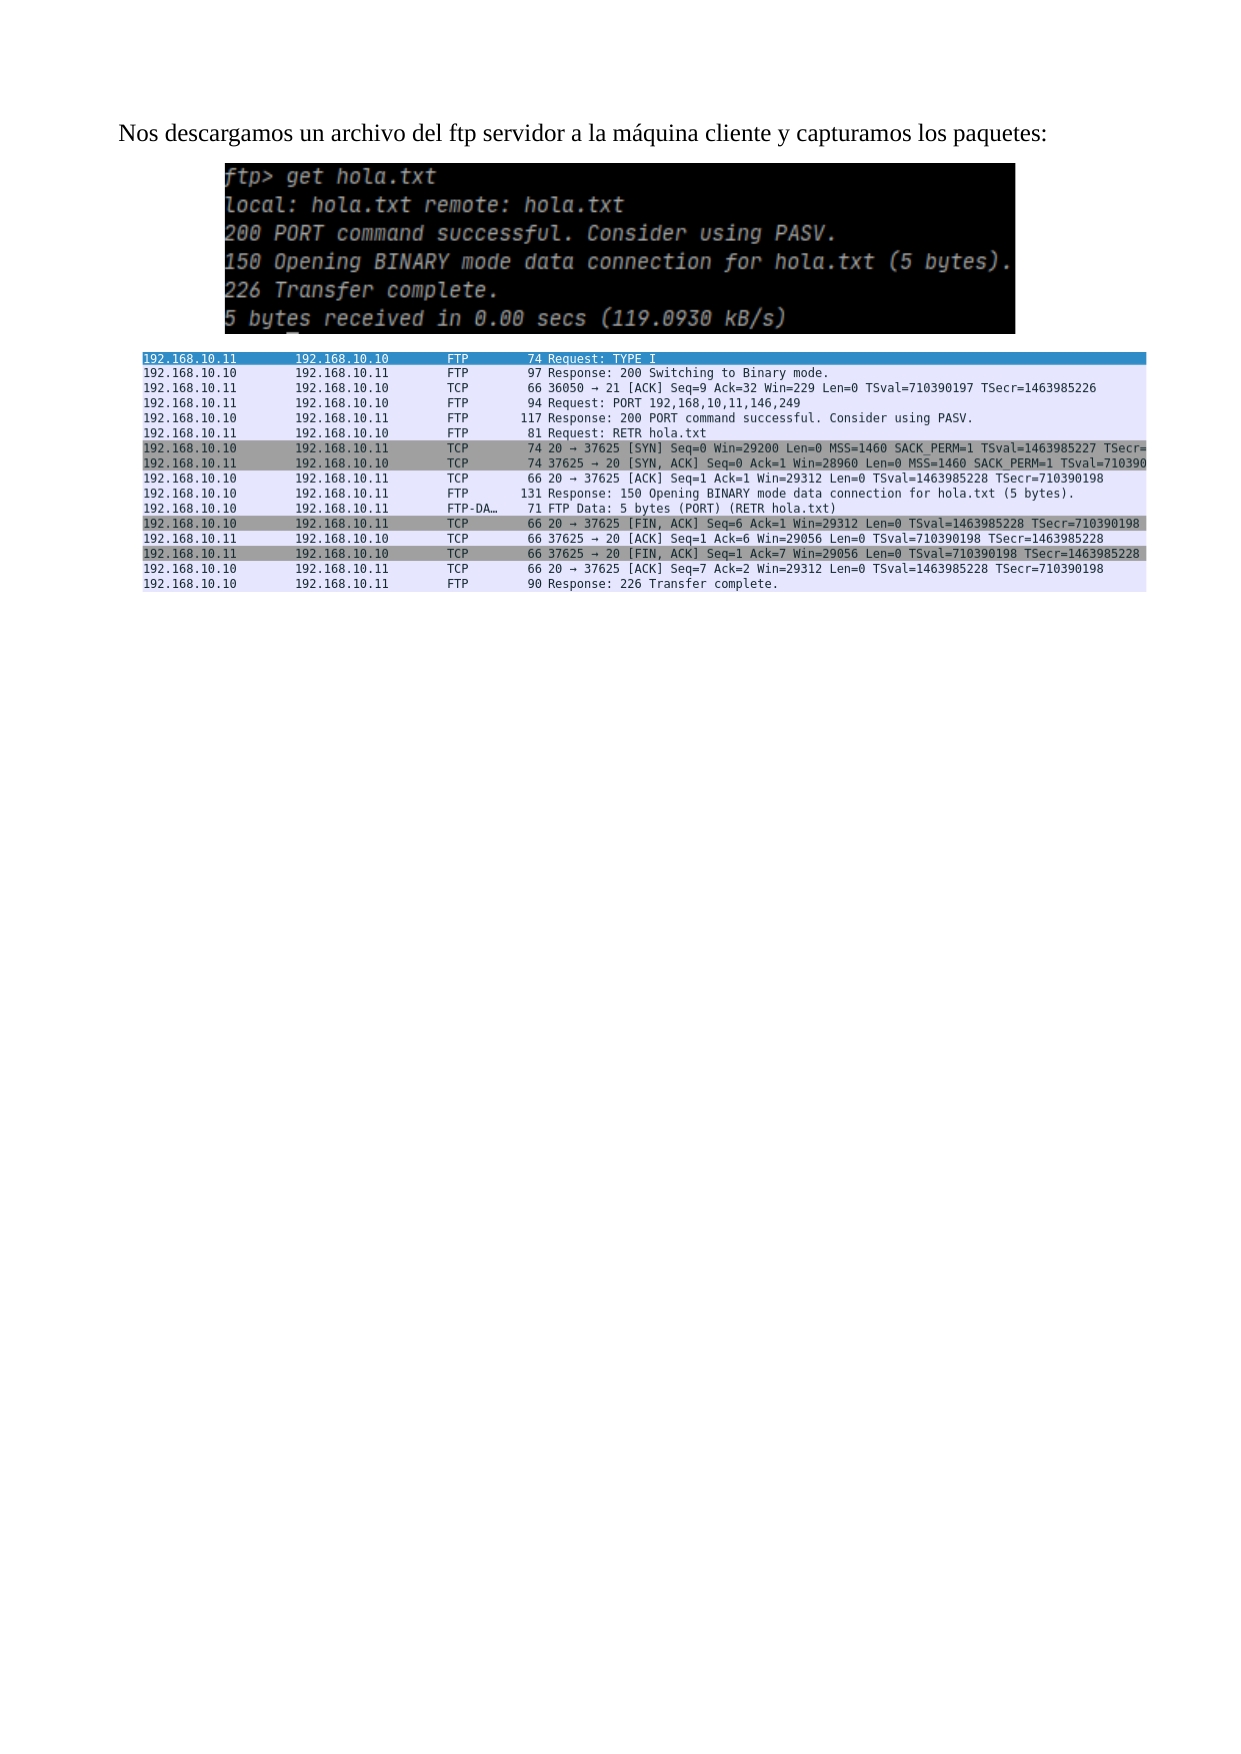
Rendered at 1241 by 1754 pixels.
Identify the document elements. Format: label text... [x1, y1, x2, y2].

text Nos descargamos un archivo del ftp servidor a la máquina cliente y capturamos los paquetes: [118, 118, 1122, 147]
picture [224, 163, 1016, 334]
picture [142, 352, 1147, 592]
